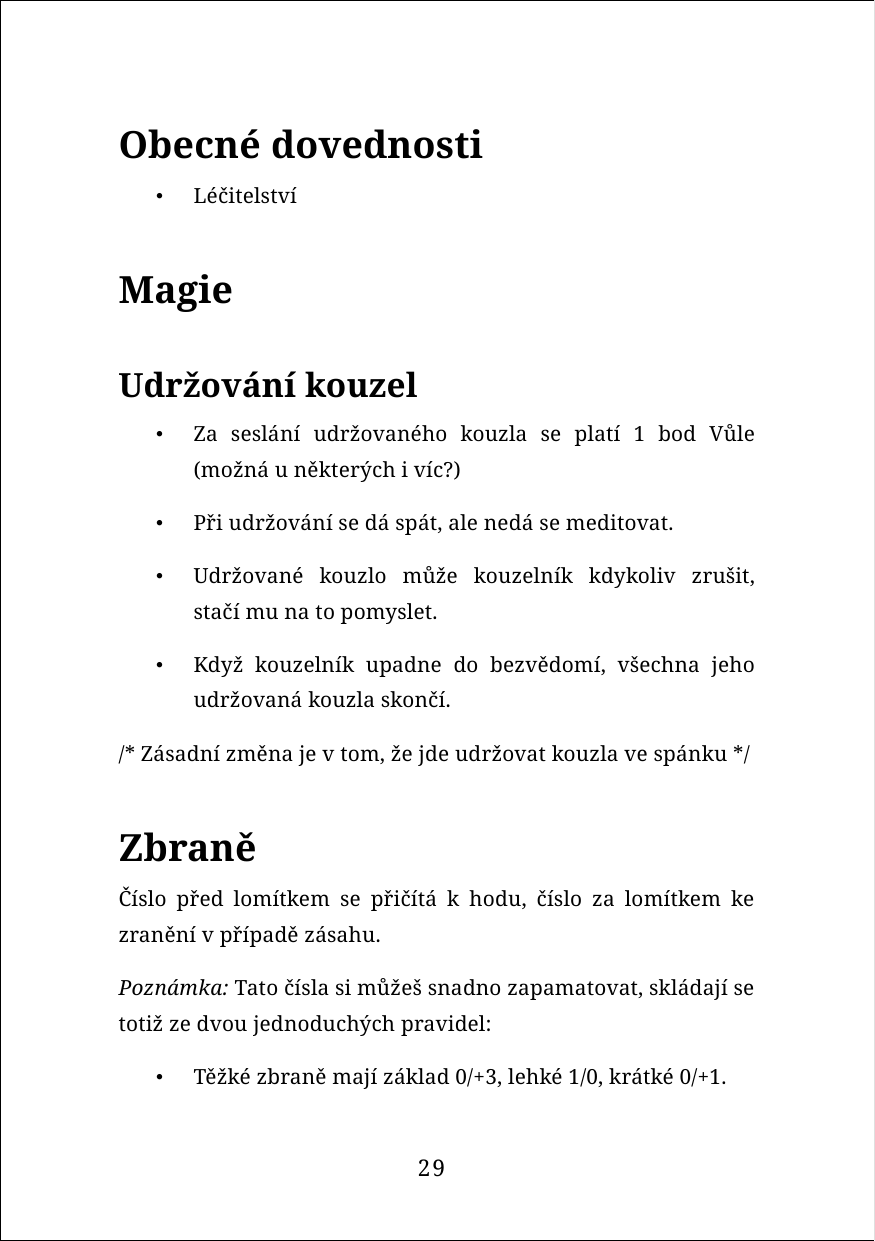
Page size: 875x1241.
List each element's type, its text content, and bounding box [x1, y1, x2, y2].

subtitle Zbraně [118, 822, 756, 873]
list Udržované kouzlo může kouzelník kdykoliv zrušit, stačí mu na to pomyslet. [156, 561, 756, 625]
list Léčitelství [156, 181, 756, 209]
list Těžké zbraně mají základ 0/+3, lehké 1/0, krátké 0/+1. [156, 1062, 756, 1090]
subtitle Udržování kouzel [118, 362, 756, 408]
text Poznámka: Tato čísla si můžeš snadno zapamatovat, skládají se totiž ze dvou jednoduchých pravidel: [118, 973, 756, 1037]
list Když kouzelník upadne do bezvědomí, všechna jeho udržovaná kouzla skončí. [156, 650, 756, 714]
list Při udržování se dá spát, ale nedá se meditovat. [156, 508, 756, 537]
text /* Zásadní změna je v tom, že jde udržovat kouzla ve spánku */ [118, 739, 756, 767]
subtitle Obecné dovednosti [118, 118, 756, 169]
list Za seslání udržovaného kouzla se platí 1 bod Vůle (možná u některých i víc?) [156, 419, 756, 483]
text Číslo před lomítkem se přičítá k hodu, číslo za lomítkem ke zranění v případě zásahu. [118, 884, 756, 948]
subtitle Magie [118, 264, 756, 315]
